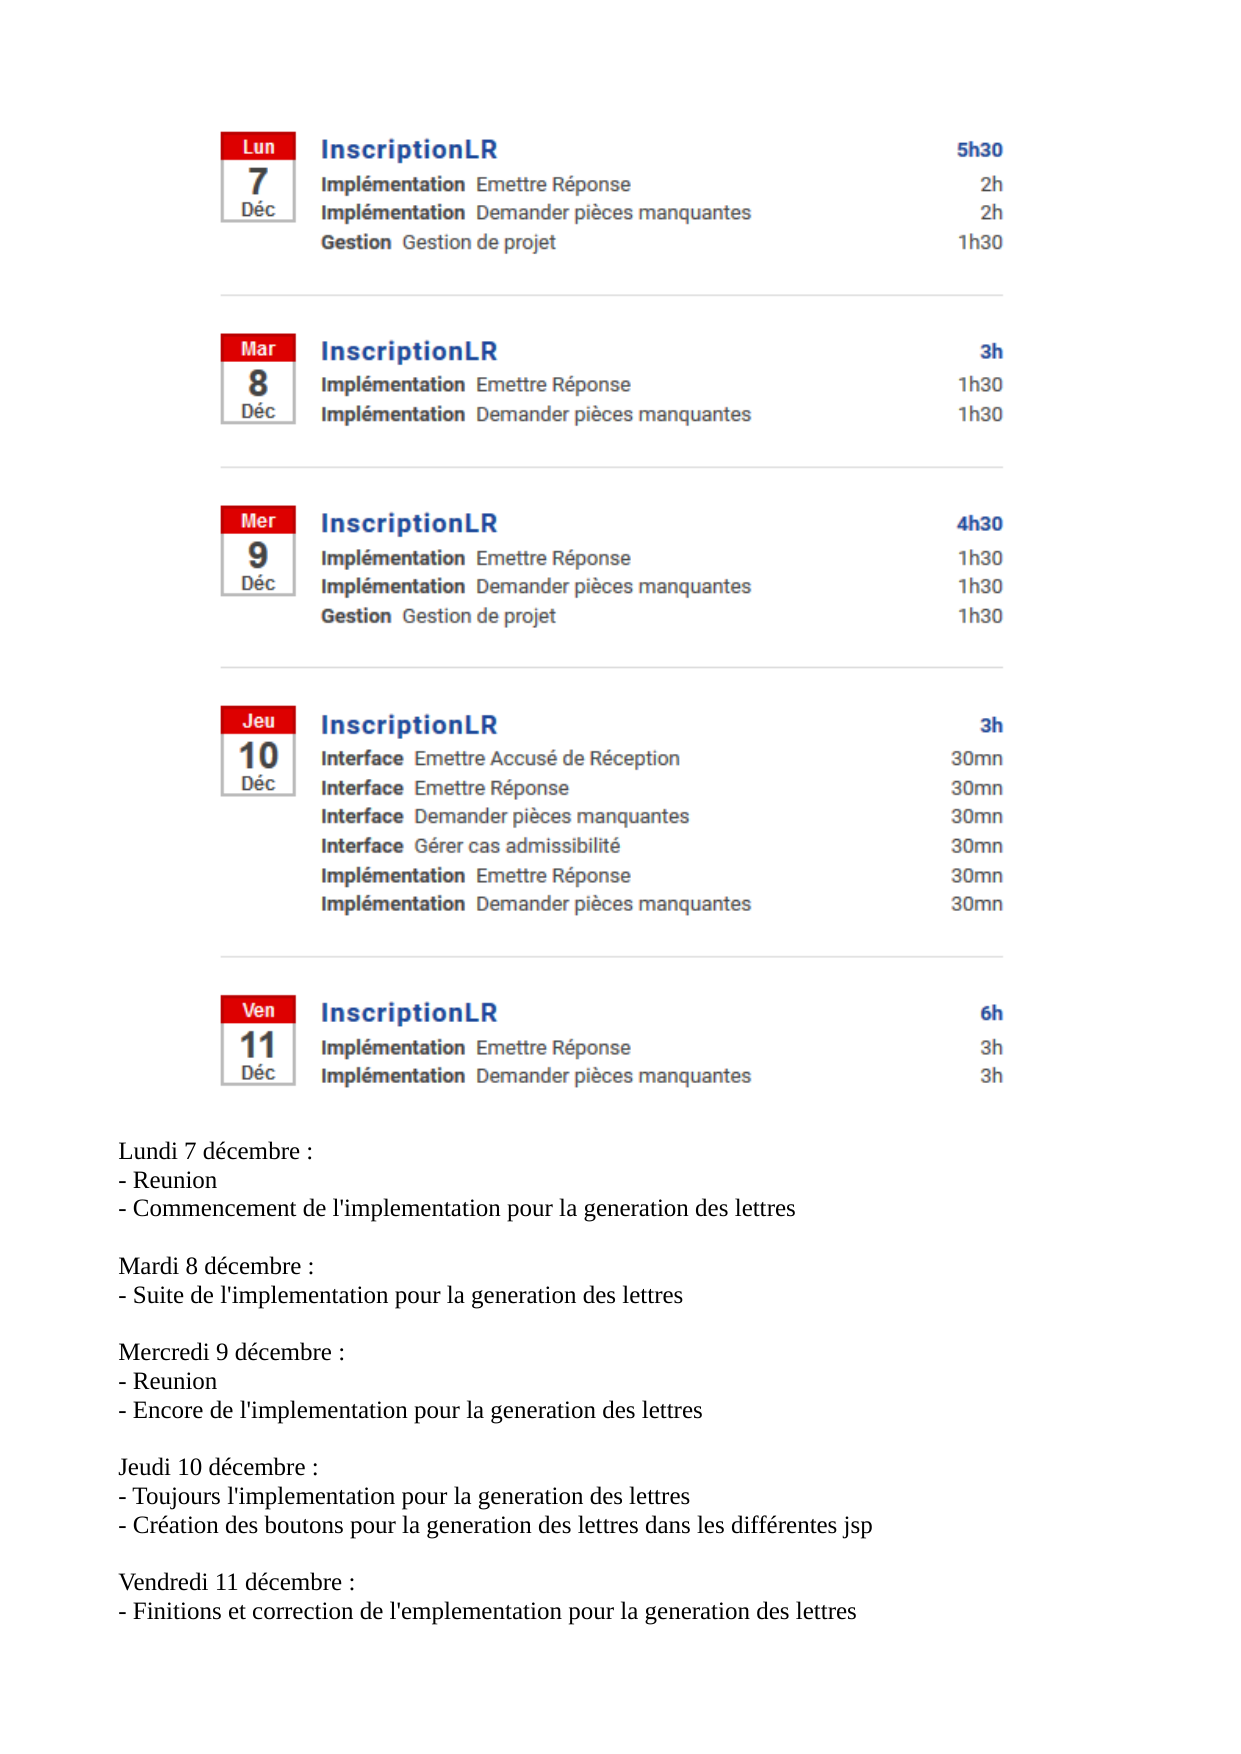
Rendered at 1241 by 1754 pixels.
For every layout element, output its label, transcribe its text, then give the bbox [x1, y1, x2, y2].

text - Création des boutons pour la generation des lettres dans les différentes jsp [118, 1510, 1122, 1538]
text Vendredi 11 décembre : [118, 1567, 1122, 1596]
text - Reunion [118, 1366, 1122, 1395]
text Jeudi 10 décembre : [118, 1452, 1122, 1481]
text Lundi 7 décembre : [118, 1136, 1122, 1165]
picture [196, 118, 1044, 1108]
text - Encore de l'implementation pour la generation des lettres [118, 1395, 1122, 1423]
text Mardi 8 décembre : [118, 1251, 1122, 1280]
text - Toujours l'implementation pour la generation des lettres [118, 1481, 1122, 1510]
text - Finitions et correction de l'emplementation pour la generation des lettres [118, 1596, 1122, 1625]
text Mercredi 9 décembre : [118, 1337, 1122, 1366]
text - Commencement de l'implementation pour la generation des lettres [118, 1193, 1122, 1222]
text - Reunion [118, 1165, 1122, 1193]
text - Suite de l'implementation pour la generation des lettres [118, 1280, 1122, 1308]
